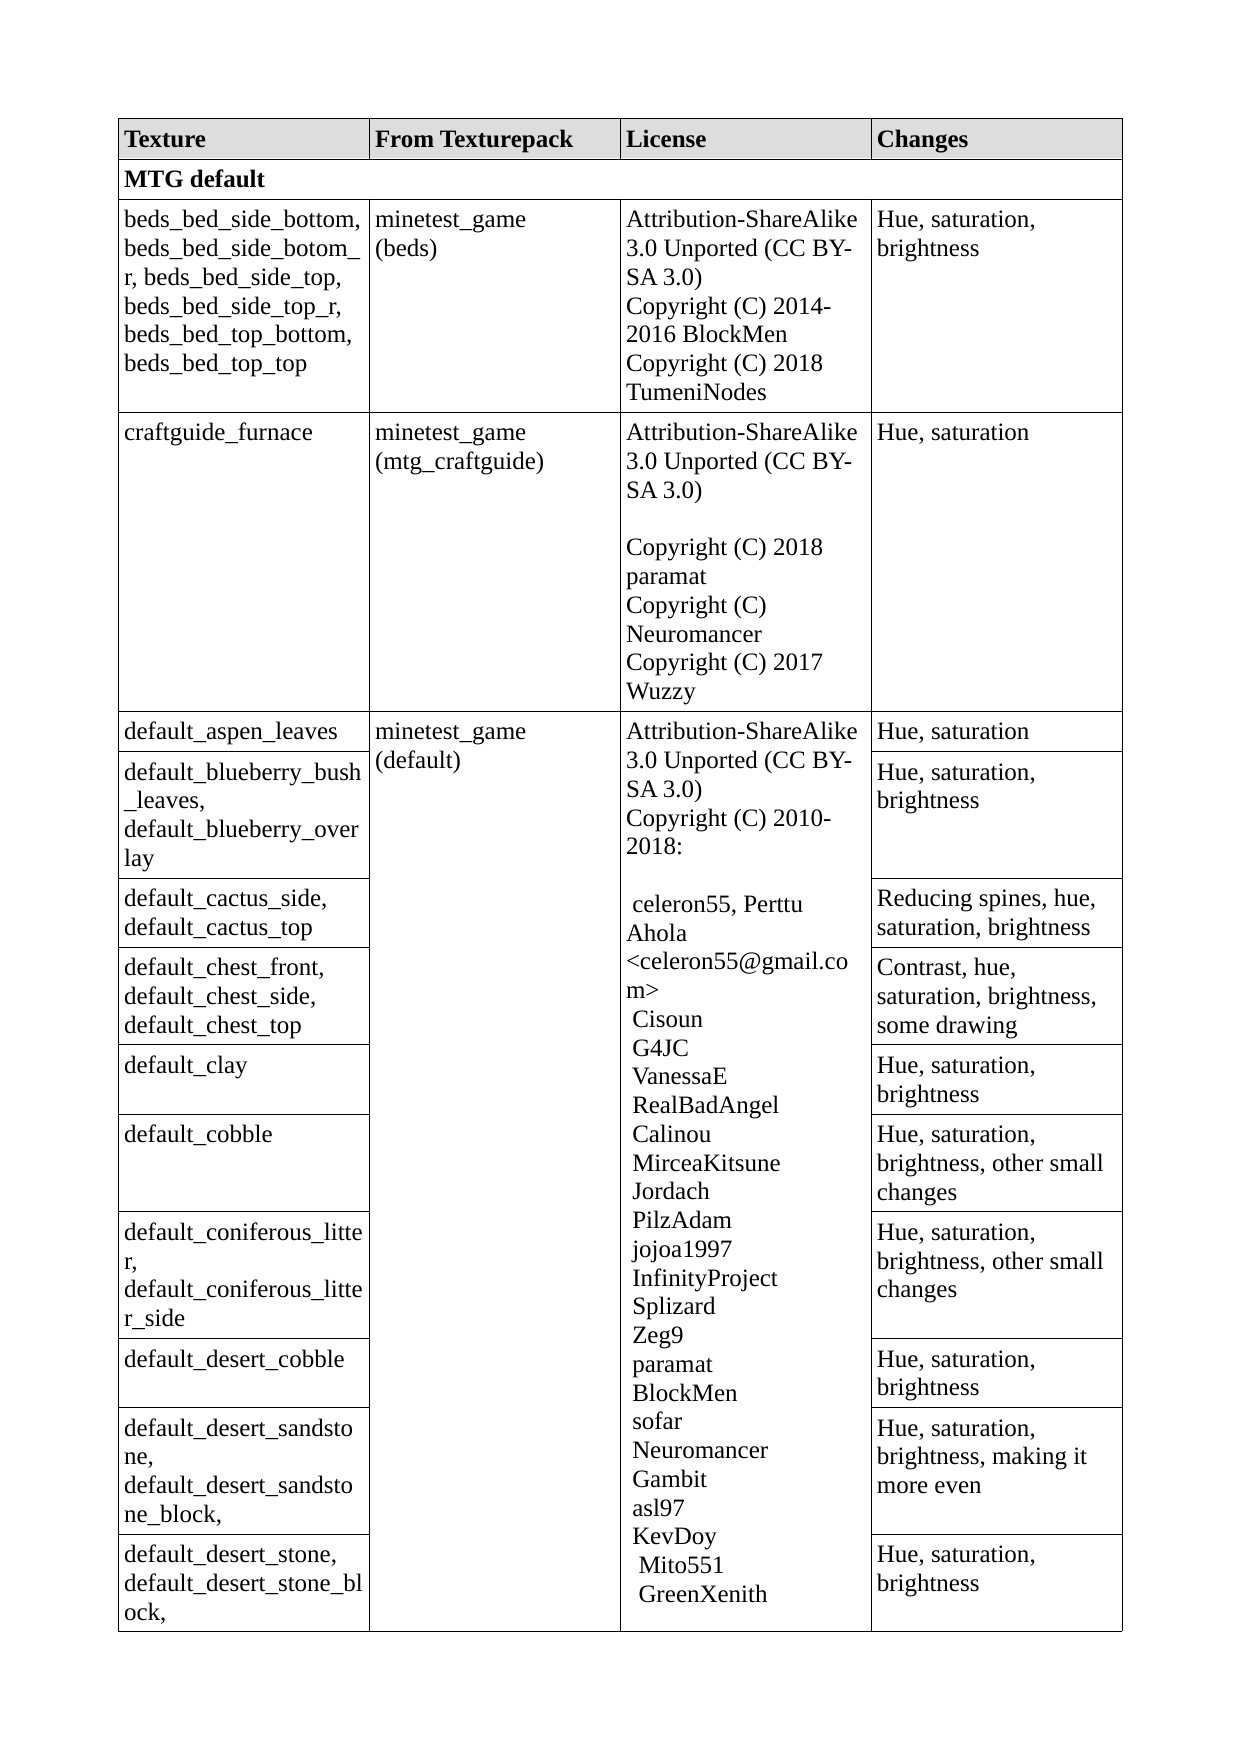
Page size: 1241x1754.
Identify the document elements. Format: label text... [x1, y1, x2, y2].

table_cell default_desert_stone, default_desert_stone_block, [119, 1535, 369, 1631]
table_cell Reducing spines, hue, saturation, brightness [872, 879, 1122, 947]
table_cell Hue, saturation, brightness [872, 1535, 1122, 1631]
table_cell Hue, saturation, brightness, making it more even [872, 1408, 1122, 1533]
table_cell Hue, saturation, brightness [872, 200, 1122, 412]
table_cell Hue, saturation [872, 712, 1122, 751]
table_header License [621, 119, 871, 158]
table_header From Texturepack [370, 119, 620, 158]
table_cell Hue, saturation, brightness [872, 752, 1122, 877]
table_cell Attribution-ShareAlike 3.0 Unported (CC BY-SA 3.0) Copyright (C) 2018 paramat Copyright (C) Neuromancer Copyright (C) 2017 Wuzzy [621, 413, 871, 711]
table_cell default_aspen_leaves [119, 712, 369, 751]
table_cell MTG default [119, 160, 1122, 199]
table_cell Hue, saturation, brightness, other small changes [872, 1115, 1122, 1211]
table_cell Hue, saturation [872, 413, 1122, 711]
table_cell minetest_game (beds) [370, 200, 620, 412]
table_cell default_chest_front, default_chest_side, default_chest_top [119, 948, 369, 1044]
table_cell default_desert_sandstone, default_desert_sandstone_block, [119, 1408, 369, 1533]
table_cell Attribution-ShareAlike 3.0 Unported (CC BY-SA 3.0) Copyright (C) 2014-2016 BlockMen Copyright (C) 2018 TumeniNodes [621, 200, 871, 412]
table_cell default_blueberry_bush_leaves, default_blueberry_overlay [119, 752, 369, 877]
table_cell Contrast, hue, saturation, brightness, some drawing [872, 948, 1122, 1044]
table_cell default_cactus_side, default_cactus_top [119, 879, 369, 947]
table_cell craftguide_furnace [119, 413, 369, 711]
table_cell Hue, saturation, brightness [872, 1045, 1122, 1113]
table_cell default_cobble [119, 1115, 369, 1211]
table_cell Attribution-ShareAlike 3.0 Unported (CC BY-SA 3.0) Copyright (C) 2010-2018: celeron55, Perttu Ahola <celeron55@gmail.com> Cisoun G4JC VanessaE RealBadAngel Calinou MirceaKitsune Jordach PilzAdam jojoa1997 InfinityProject Splizard Zeg9 paramat BlockMen sofar Neuromancer Gambit asl97 KevDoy Mito551 GreenXenith [621, 712, 871, 1631]
table_cell default_desert_cobble [119, 1339, 369, 1407]
table_cell minetest_game (mtg_craftguide) [370, 413, 620, 711]
table_cell Hue, saturation, brightness [872, 1339, 1122, 1407]
table_cell default_clay [119, 1045, 369, 1113]
table_header Texture [119, 119, 369, 158]
table_cell beds_bed_side_bottom, beds_bed_side_botom_r, beds_bed_side_top, beds_bed_side_top_r, beds_bed_top_bottom, beds_bed_top_top [119, 200, 369, 412]
table_cell minetest_game (default) [370, 712, 620, 1631]
table_cell Hue, saturation, brightness, other small changes [872, 1212, 1122, 1338]
table_header Changes [872, 119, 1122, 158]
table_cell default_coniferous_litter, default_coniferous_litter_side [119, 1212, 369, 1338]
